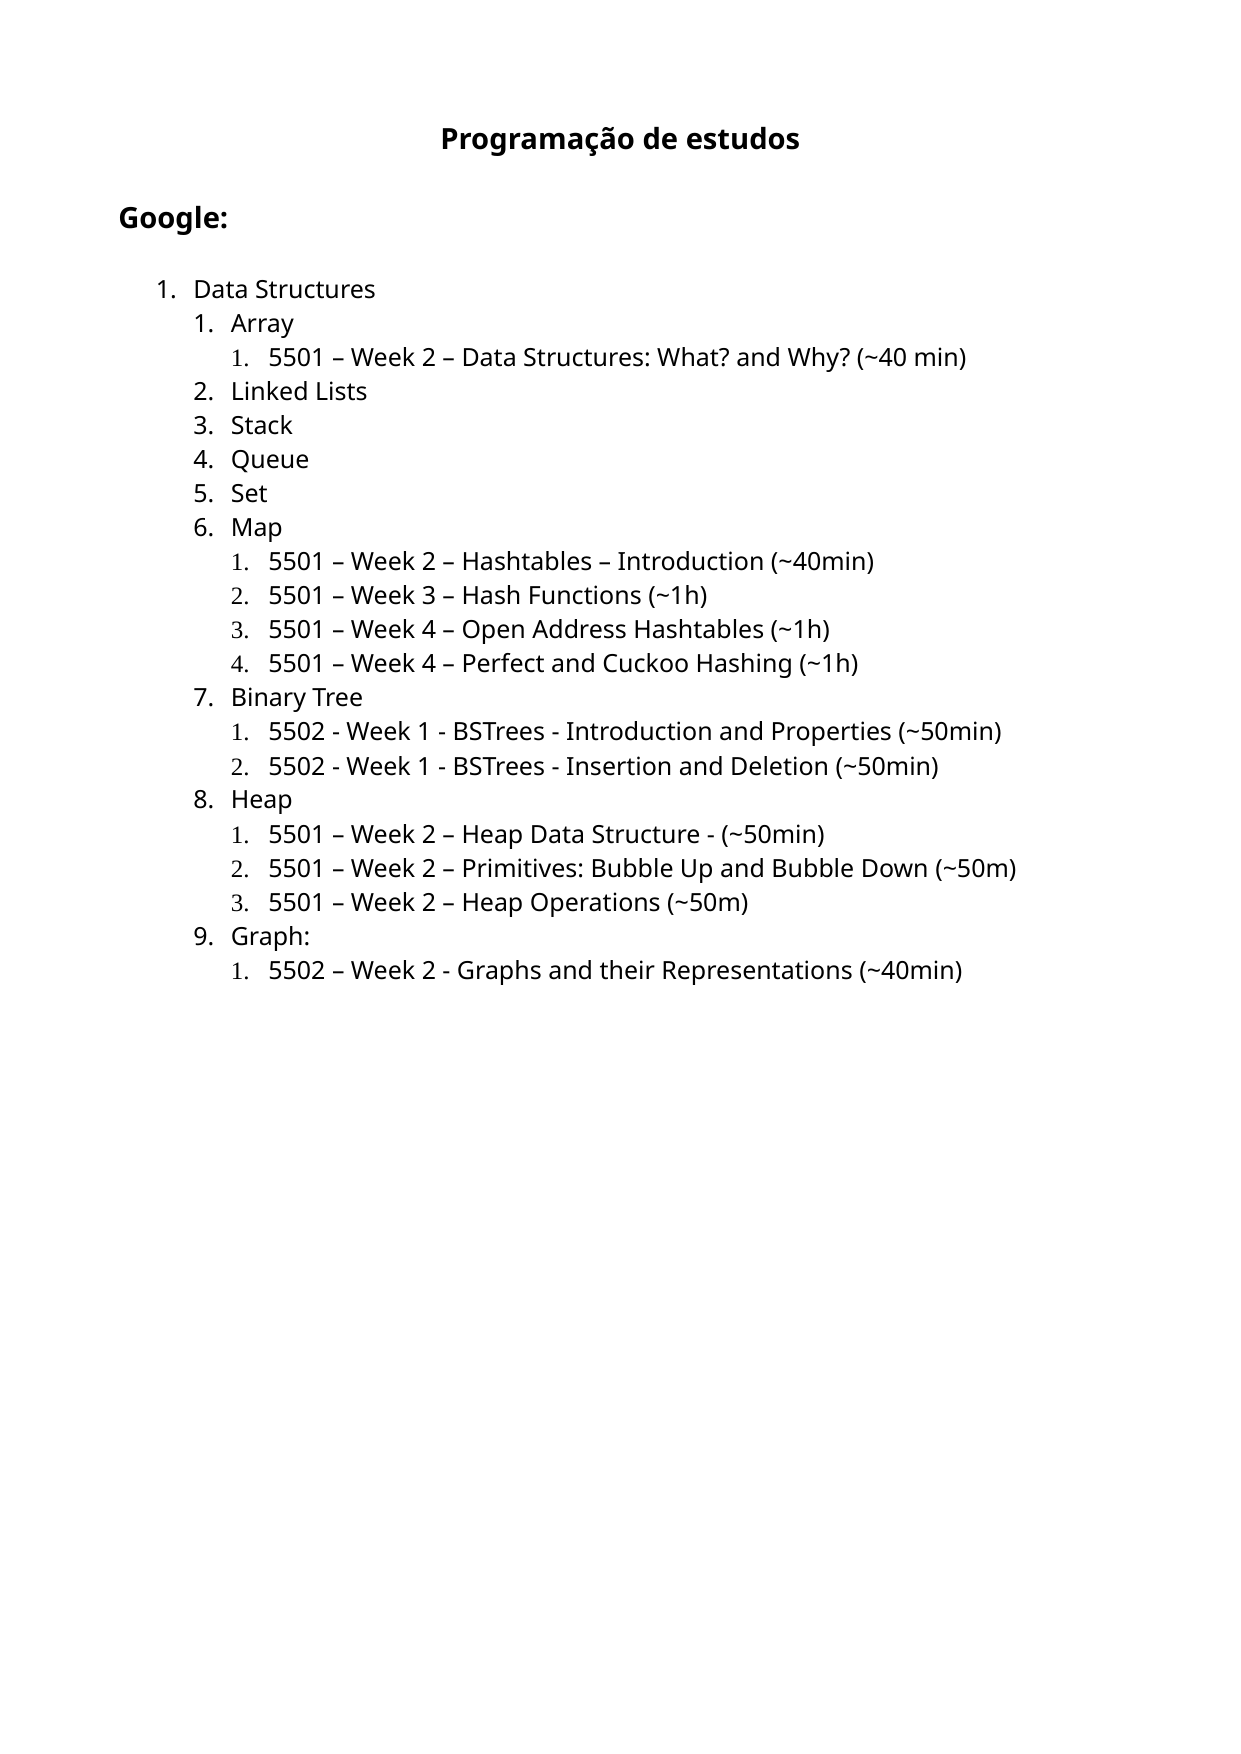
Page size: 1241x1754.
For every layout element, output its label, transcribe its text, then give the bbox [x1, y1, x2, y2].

list 5501 – Week 2 – Primitives: Bubble Up and Bubble Down (~50m) [231, 850, 1122, 884]
list Linked Lists [193, 373, 1122, 407]
list 5502 - Week 1 - BSTrees - Insertion and Deletion (~50min) [231, 748, 1122, 782]
list Heap [193, 782, 1122, 816]
list Graph: [193, 918, 1122, 952]
list 5502 – Week 2 - Graphs and their Representations (~40min) [231, 952, 1122, 987]
list Set [193, 476, 1122, 510]
list Binary Tree [193, 680, 1122, 714]
list 5501 – Week 4 – Open Address Hashtables (~1h) [231, 612, 1122, 646]
list Stack [193, 407, 1122, 442]
text Programação de estudos [118, 118, 1122, 158]
list 5501 – Week 2 – Heap Operations (~50m) [231, 884, 1122, 918]
list Queue [193, 442, 1122, 476]
list 5501 – Week 2 – Data Structures: What? and Why? (~40 min) [231, 339, 1122, 373]
list 5501 – Week 3 – Hash Functions (~1h) [231, 578, 1122, 612]
list 5501 – Week 2 – Hashtables – Introduction (~40min) [231, 544, 1122, 578]
list Data Structures [156, 271, 1122, 305]
list Array [193, 305, 1122, 339]
text Google: [118, 197, 1122, 237]
list 5501 – Week 4 – Perfect and Cuckoo Hashing (~1h) [231, 646, 1122, 680]
list 5502 - Week 1 - BSTrees - Introduction and Properties (~50min) [231, 714, 1122, 748]
list 5501 – Week 2 – Heap Data Structure - (~50min) [231, 816, 1122, 850]
list Map [193, 510, 1122, 544]
